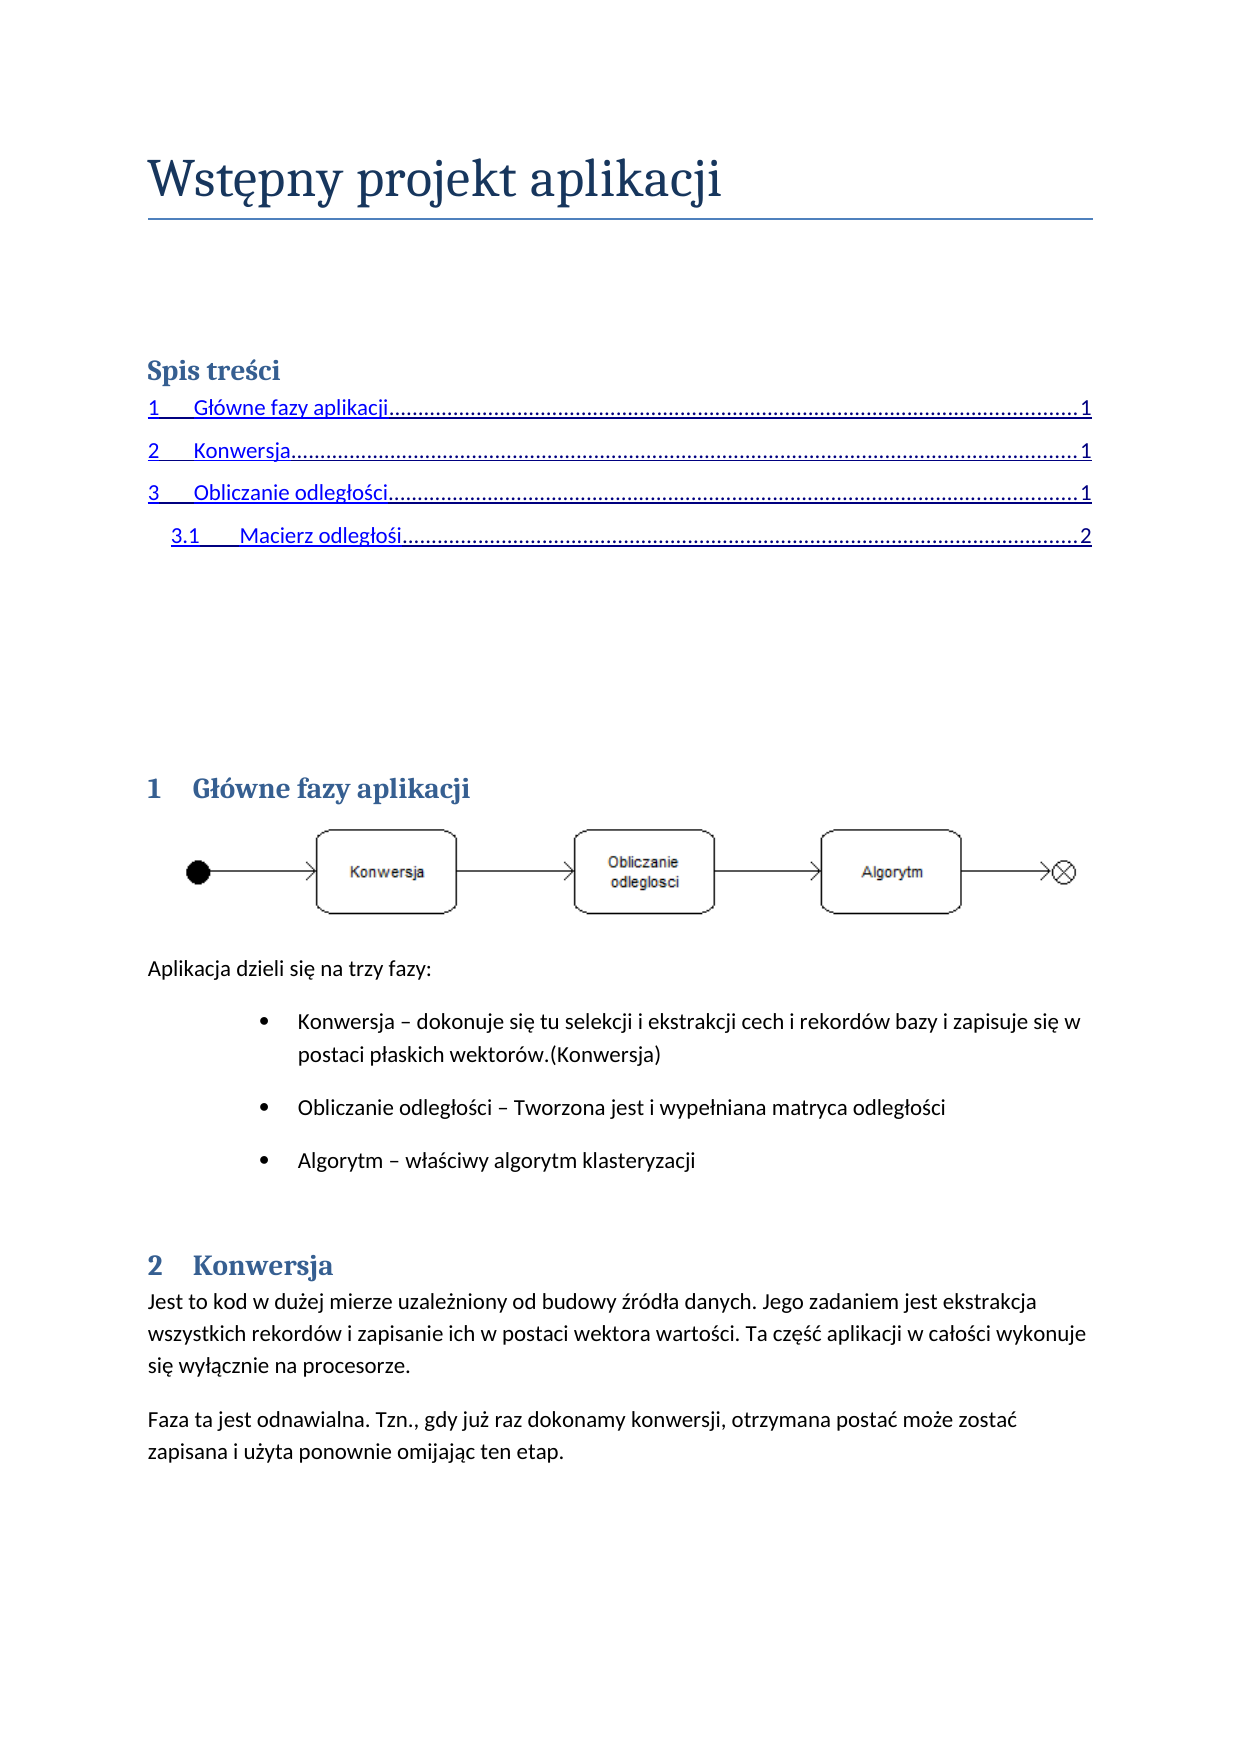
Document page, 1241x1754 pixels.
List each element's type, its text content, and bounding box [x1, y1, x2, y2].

list Obliczanie odległości – Tworzona jest i wypełniana matryca odległości [260, 1093, 1093, 1121]
text Jest to kod w dużej mierze uzależniony od budowy źródła danych. Jego zadaniem jest ekstrakcja wszystkich rekordów i zapisanie ich w postaci wektora wartości. Ta część aplikacji w całości wykonuje się wyłącznie na procesorze. [148, 1287, 1093, 1380]
text Wstępny projekt aplikacji [148, 148, 1093, 218]
list Algorytm – właściwy algorytm klasteryzacji [260, 1146, 1093, 1174]
subtitle Główne fazy aplikacji [148, 773, 1093, 806]
text Faza ta jest odnawialna. Tzn., gdy już raz dokonamy konwersji, otrzymana postać może zostać zapisana i użyta ponownie omijając ten etap. [148, 1405, 1093, 1465]
text 2 Konwersja 1 [148, 436, 1093, 464]
list Konwersja – dokonuje się tu selekcji i ekstrakcji cech i rekordów bazy i zapisuje się w postaci płaskich wektorów.(2) [260, 1007, 1093, 1068]
subtitle Konwersja [148, 1249, 1093, 1282]
text Aplikacja dzieli się na trzy fazy: [148, 954, 1093, 982]
text 1 Główne fazy aplikacji 1 [148, 393, 1093, 421]
text 3 Obliczanie odległości 1 [148, 478, 1093, 506]
text Spis treści [148, 354, 1093, 388]
text 3.1 Macierz odległośi 2 [171, 521, 1093, 549]
